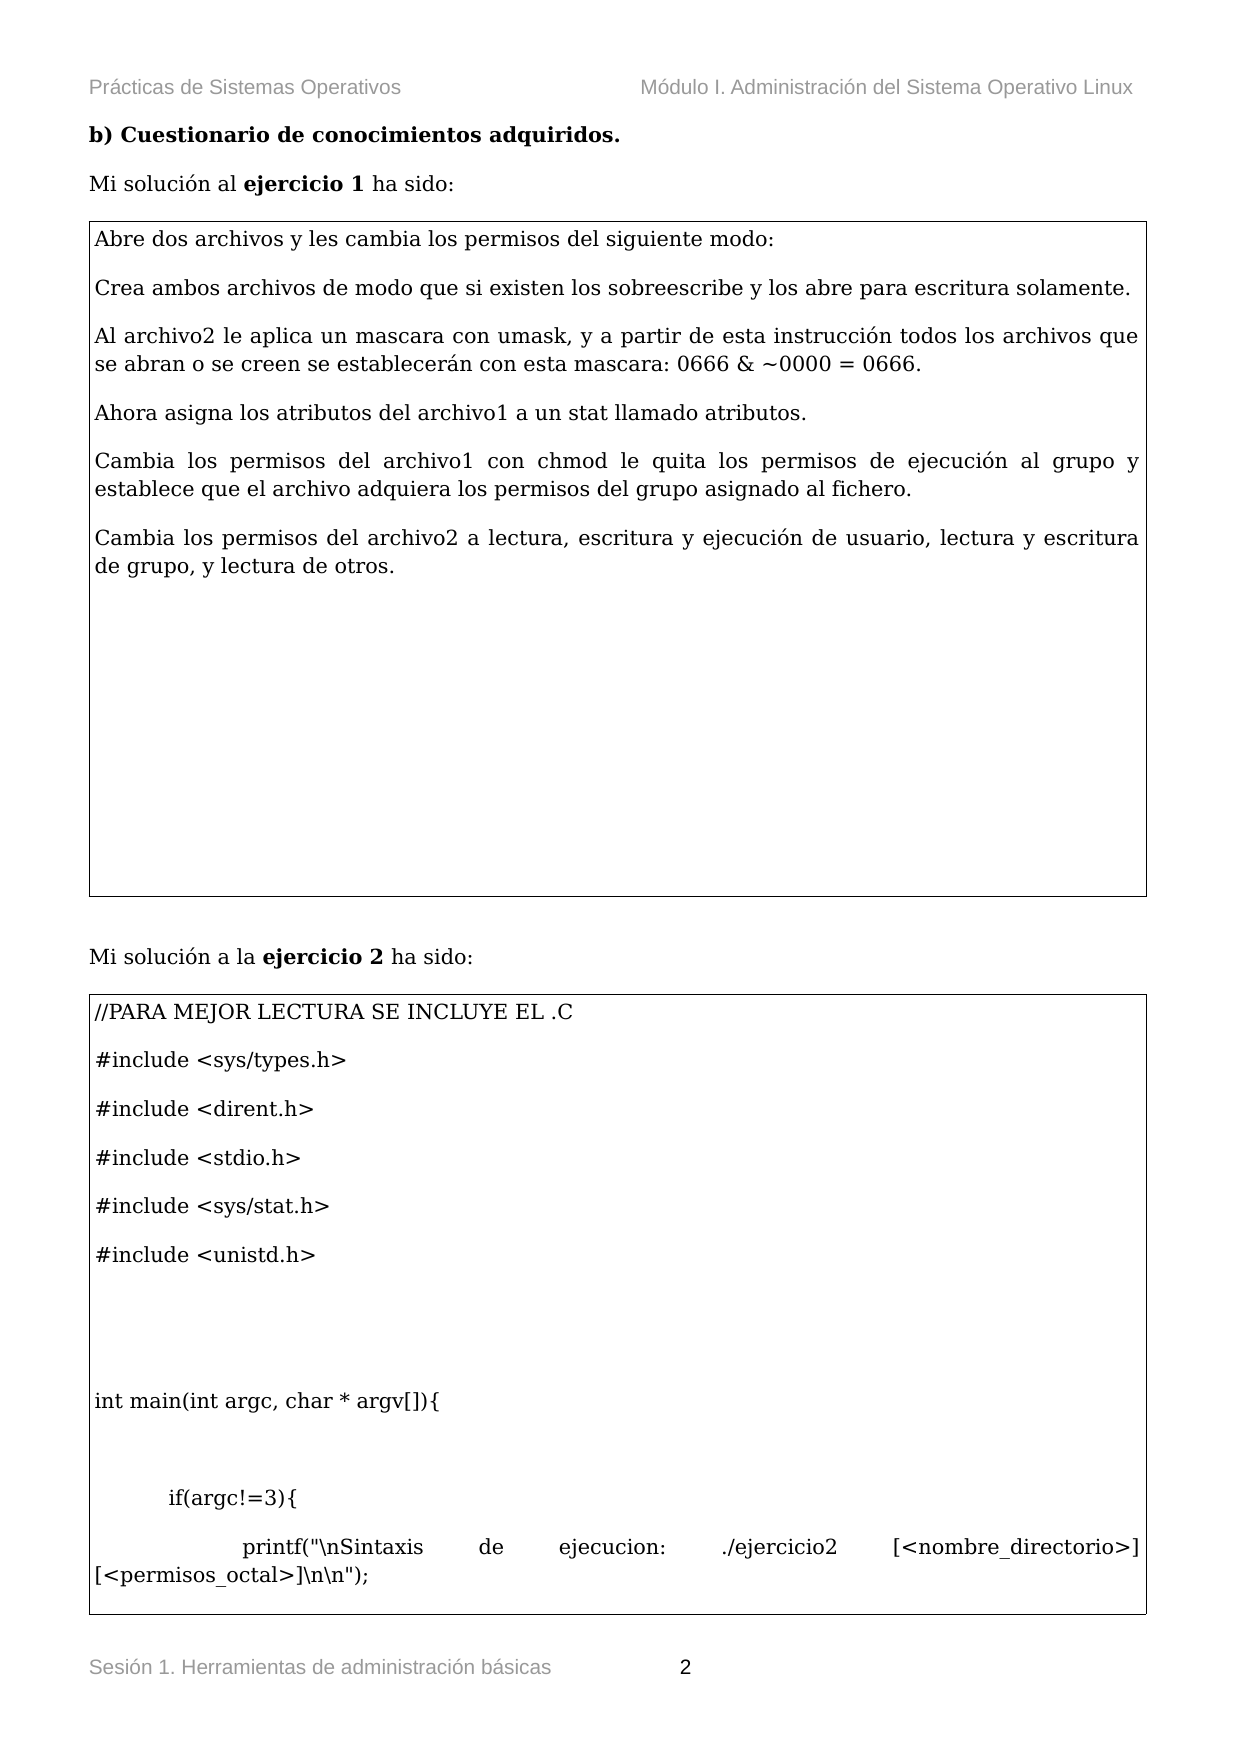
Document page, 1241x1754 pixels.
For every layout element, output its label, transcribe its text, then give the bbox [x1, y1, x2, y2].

text Mi solución a la ejercicio 2 ha sido: [89, 945, 1146, 969]
table_header //PARA MEJOR LECTURA SE INCLUYE EL .C #include <sys/types.h> #include <dirent.h> #include <stdio.h> #include <sys/stat.h> #include <unistd.h> int main(int argc, char * argv[]){ if(argc!=3){ printf("\nSintaxis de ejecucion: ./ejercicio2 [<nombre_directorio>] [<permisos_octal>]\n\n"); [90, 995, 1146, 1614]
text b) Cuestionario de conocimientos adquiridos. [89, 123, 1146, 148]
text Mi solución al ejercicio 1 ha sido: [89, 172, 1146, 197]
table_header Abre dos archivos y les cambia los permisos del siguiente modo: Crea ambos archivos de modo que si existen los sobreescribe y los abre para escritura solamente. Al archivo2 le aplica un mascara con umask, y a partir de esta instrucción todos los archivos que se abran o se creen se establecerán con esta mascara: 0666 & ~0000 = 0666. Ahora asigna los atributos del archivo1 a un stat llamado atributos. Cambia los permisos del archivo1 con chmod le quita los permisos de ejecución al grupo y establece que el archivo adquiera los permisos del grupo asignado al fichero. Cambia los permisos del archivo2 a lectura, escritura y ejecución de usuario, lectura y escritura de grupo, y lectura de otros. [90, 222, 1146, 896]
